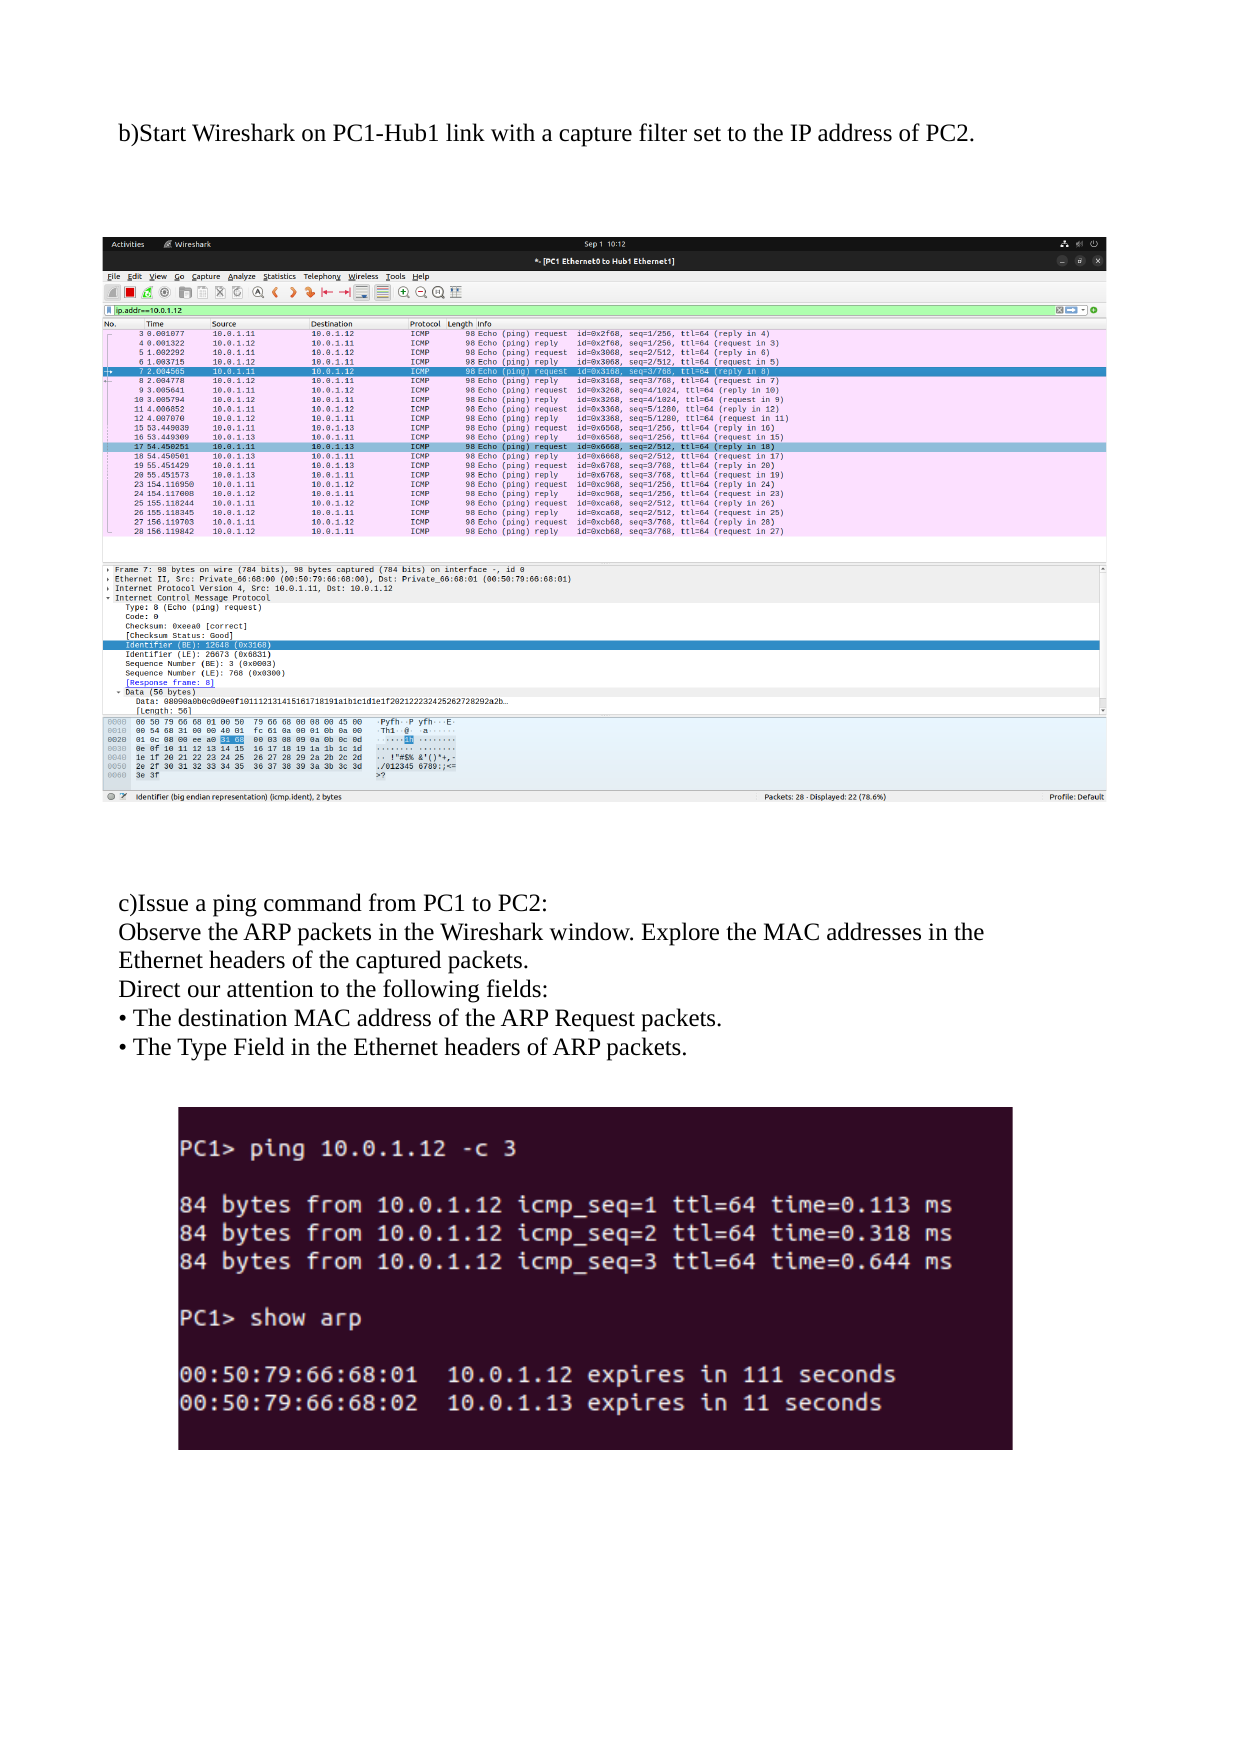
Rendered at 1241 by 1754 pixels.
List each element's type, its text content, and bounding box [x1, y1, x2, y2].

text • The destination MAC address of the ARP Request packets. [118, 1003, 1122, 1032]
picture [102, 237, 1107, 802]
text Direct our attention to the following fields: [118, 974, 1122, 1003]
text Observe the ARP packets in the Wireshark window. Explore the MAC addresses in the [118, 917, 1122, 946]
text c)Issue a ping command from PC1 to PC2: [118, 888, 1122, 917]
text • The Type Field in the Ethernet headers of ARP packets. [118, 1032, 1122, 1061]
text b)Start Wireshark on PC1-Hub1 link with a capture filter set to the IP address of PC2. [118, 118, 1122, 831]
text Ethernet headers of the captured packets. [118, 946, 1122, 974]
picture [178, 1107, 1013, 1450]
